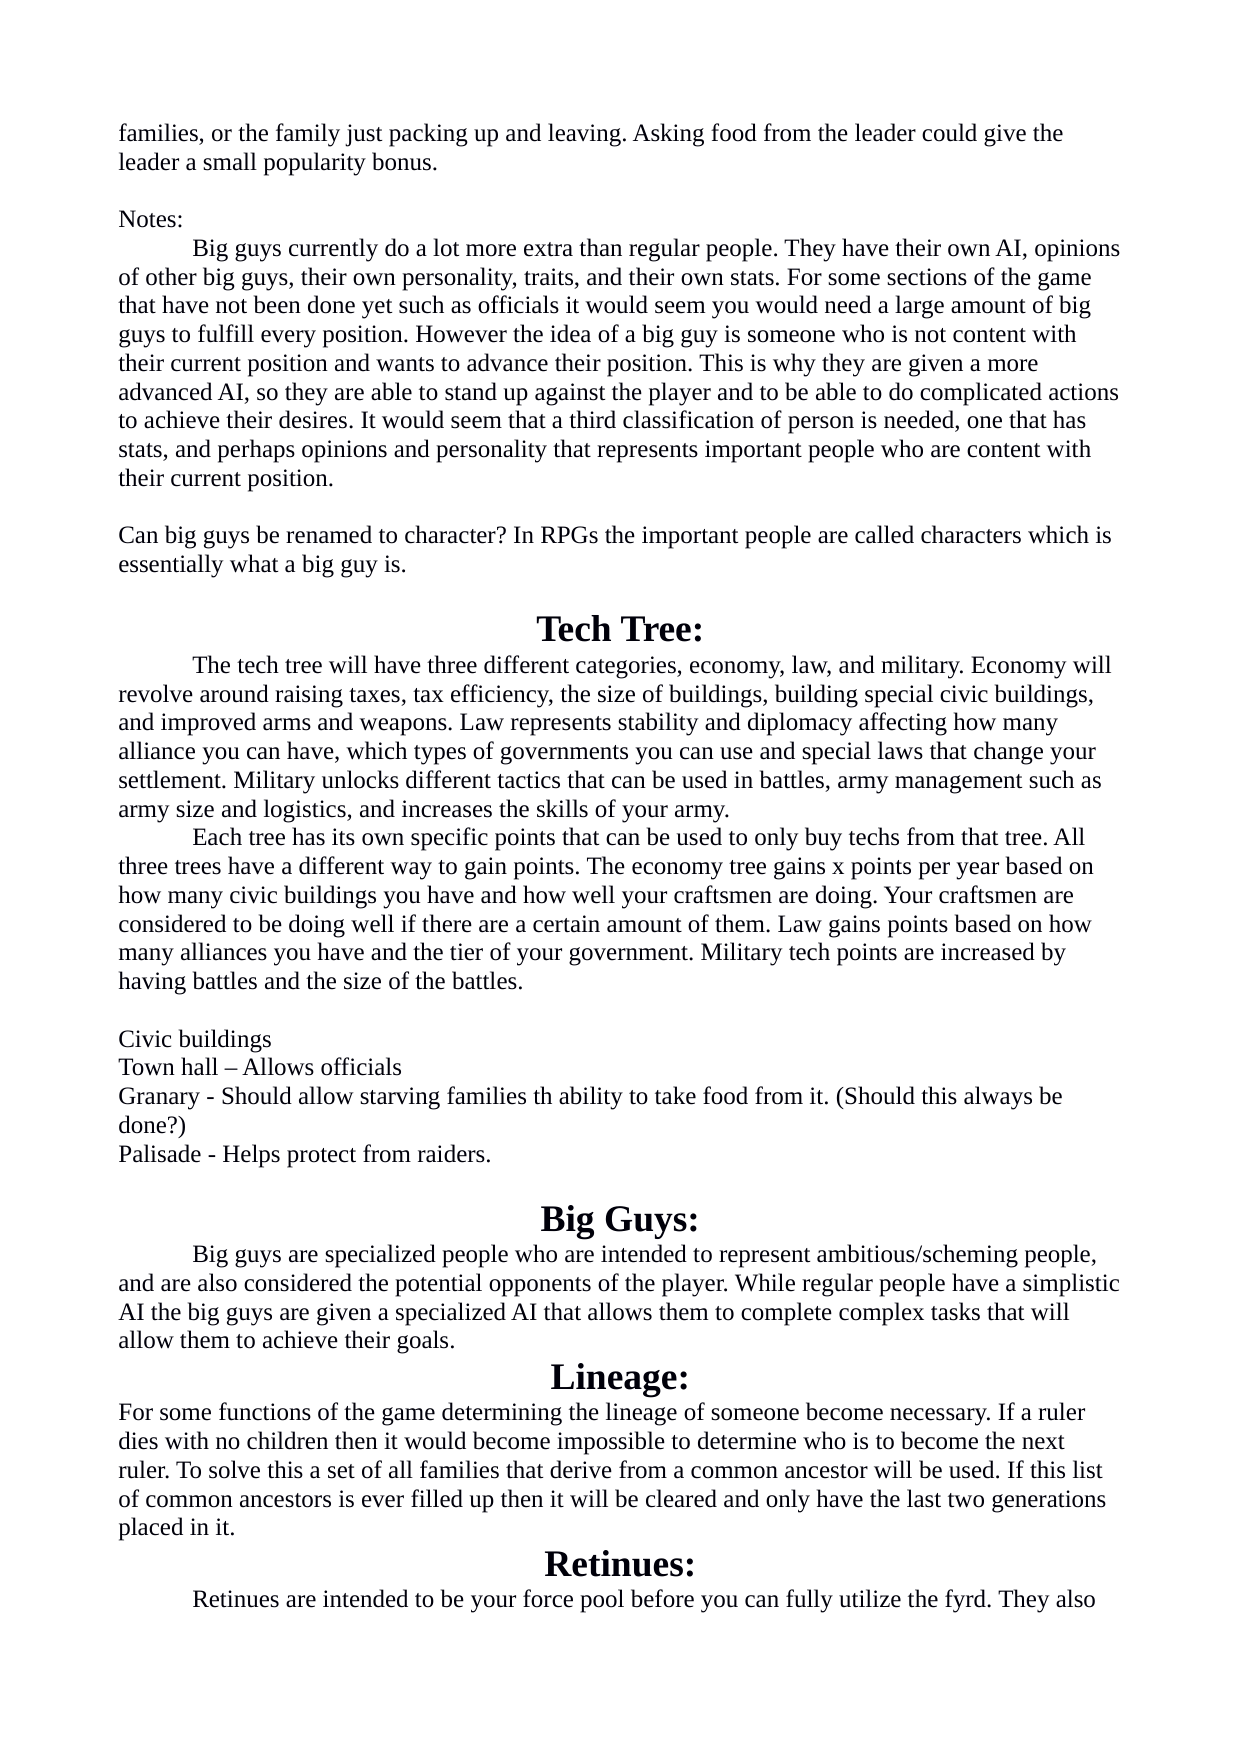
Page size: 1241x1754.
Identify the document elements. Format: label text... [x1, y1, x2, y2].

text Big guys currently do a lot more extra than regular people. They have their own AI, opinions of other big guys, their own personality, traits, and their own stats. For some sections of the game that have not been done yet such as officials it would seem you would need a large amount of big guys to fulfill every position. However the idea of a big guy is someone who is not content with their current position and wants to advance their position. This is why they are given a more advanced AI, so they are able to stand up against the player and to be able to do complicated actions to achieve their desires. It would seem that a third classification of person is needed, one that has stats, and perhaps opinions and personality that represents important people who are content with their current position. [118, 233, 1122, 492]
text families, or the family just packing up and leaving. Asking food from the leader could give the leader a small popularity bonus. [118, 118, 1122, 176]
text Civic buildings [118, 1024, 1122, 1052]
text Big Guys: [118, 1196, 1122, 1239]
text Notes: [118, 204, 1122, 233]
text Can big guys be renamed to character? In RPGs the important people are called characters which is essentially what a big guy is. [118, 521, 1122, 578]
text For some functions of the game determining the lineage of someone become necessary. If a ruler dies with no children then it would become impossible to determine who is to become the next ruler. To solve this a set of all families that derive from a common ancestor will be used. If this list of common ancestors is ever filled up then it will be cleared and only have the last two generations placed in it. [118, 1397, 1122, 1541]
text Granary - Should allow starving families th ability to take food from it. (Should this always be done?) [118, 1081, 1122, 1139]
text The tech tree will have three different categories, economy, law, and military. Economy will revolve around raising taxes, tax efficiency, the size of buildings, building special civic buildings, and improved arms and weapons. Law represents stability and diplomacy affecting how many alliance you can have, which types of governments you can use and special laws that change your settlement. Military unlocks different tactics that can be used in battles, army management such as army size and logistics, and increases the skills of your army. [118, 650, 1122, 822]
text Palisade - Helps protect from raiders. [118, 1139, 1122, 1167]
text Each tree has its own specific points that can be used to only buy techs from that tree. All three trees have a different way to gain points. The economy tree gains x points per year based on how many civic buildings you have and how well your craftsmen are doing. Your craftsmen are considered to be doing well if there are a certain amount of them. Law gains points based on how many alliances you have and the tier of your government. Military tech points are increased by having battles and the size of the battles. [118, 822, 1122, 995]
text Lineage: [118, 1354, 1122, 1397]
text Big guys are specialized people who are intended to represent ambitious/scheming people, and are also considered the potential opponents of the player. While regular people have a simplistic AI the big guys are given a specialized AI that allows them to complete complex tasks that will allow them to achieve their goals. [118, 1239, 1122, 1354]
text Tech Tree: [118, 607, 1122, 650]
text Retinues are intended to be your force pool before you can fully utilize the fyrd. They also [118, 1584, 1122, 1613]
text Retinues: [118, 1541, 1122, 1584]
text Town hall – Allows officials [118, 1052, 1122, 1081]
